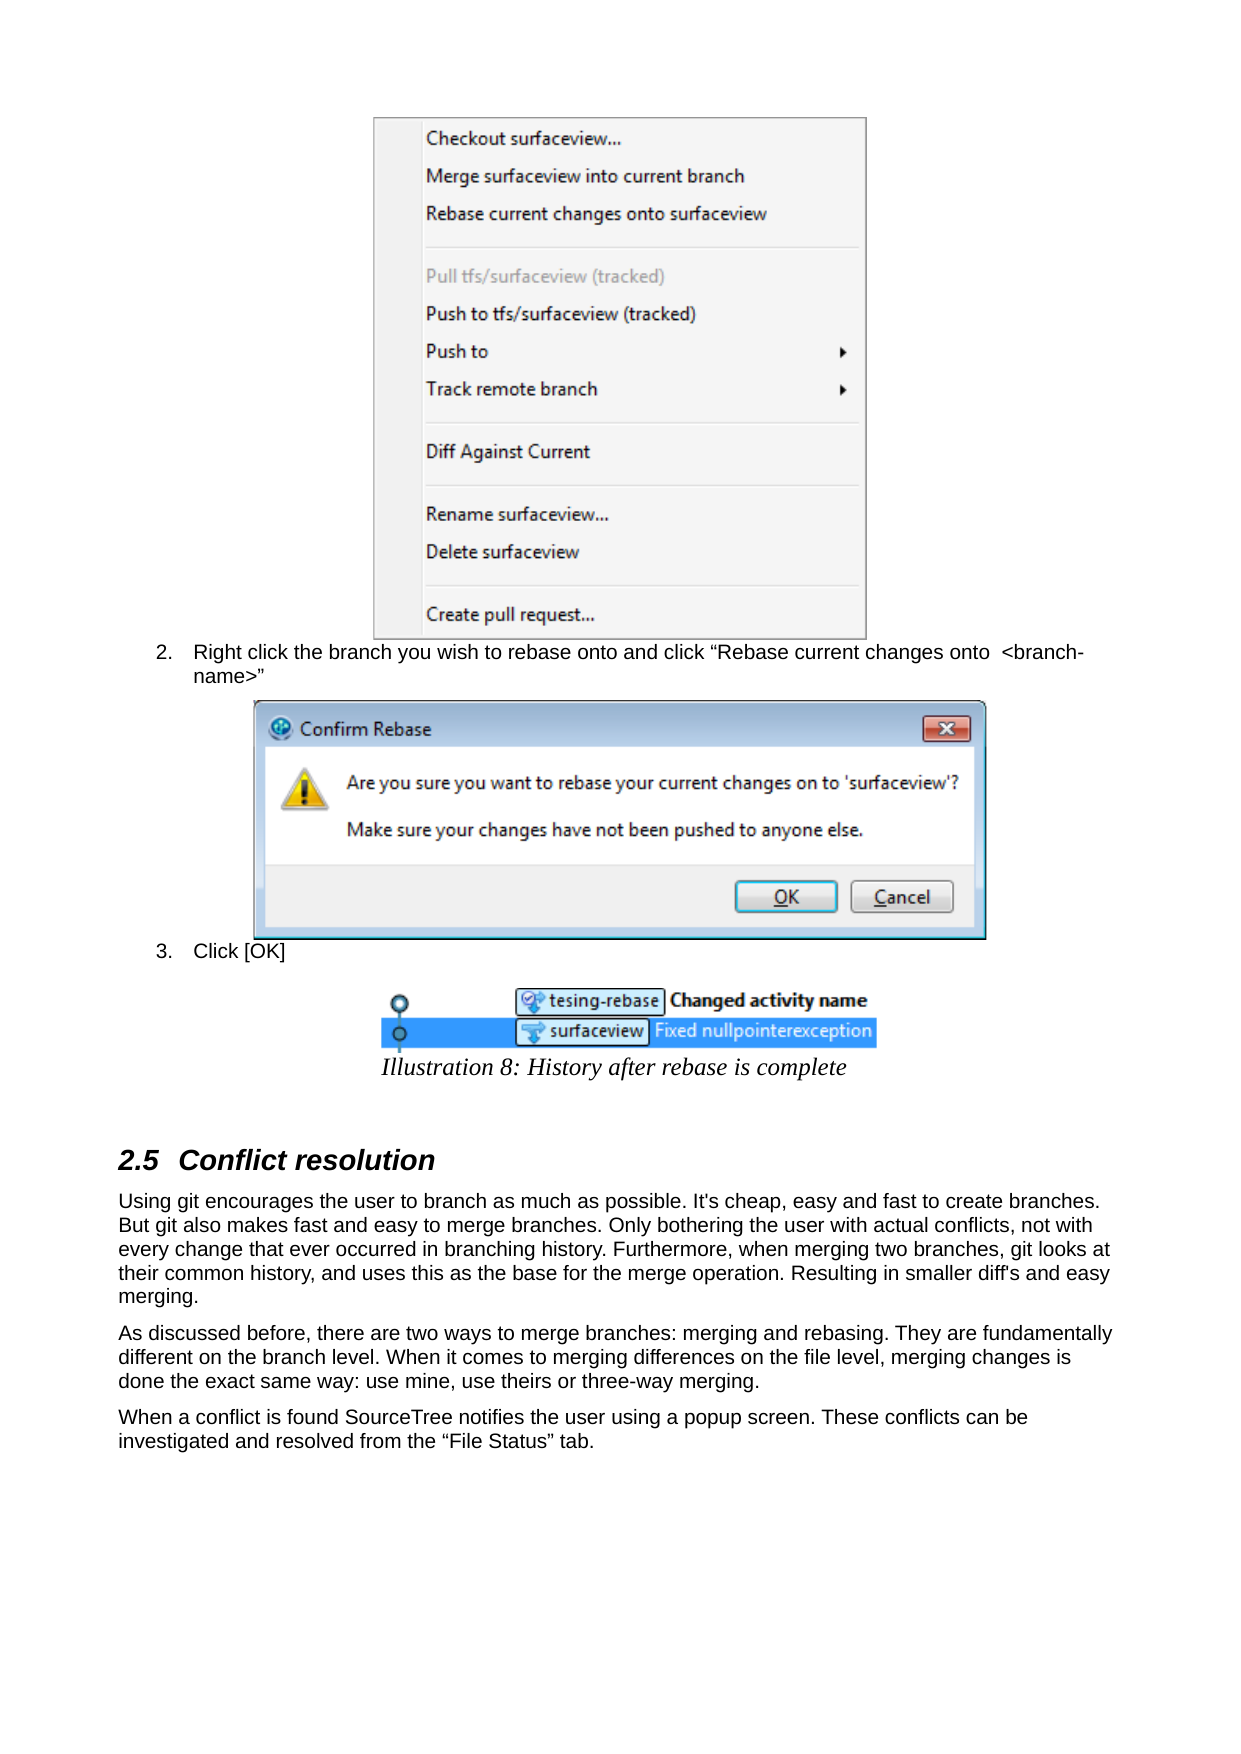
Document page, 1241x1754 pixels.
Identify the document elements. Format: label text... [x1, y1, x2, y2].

picture [381, 988, 877, 1053]
text Using git encourages the user to branch as much as possible. It's cheap, easy and fast to create branches. But git also makes fast and easy to merge branches. Only bothering the user with actual conflicts, not with every change that ever occurred in branching history. Furthermore, when merging two branches, git looks at their common history, and uses this as the base for the merge operation. Resulting in smaller diff's and easy merging. [118, 1188, 1122, 1308]
subtitle Conflict resolution [118, 1142, 1122, 1176]
picture [373, 117, 867, 640]
text When a conflict is found SourceTree notifies the user using a popup screen. These conflicts can be investigated and resolved from the “File Status” tab. [118, 1405, 1122, 1453]
list Click [OK] [156, 700, 1122, 963]
list Right click the branch you wish to rebase onto and click “Rebase current changes onto <branch-name>” [156, 118, 1122, 688]
picture [253, 700, 987, 940]
text As discussed before, there are two ways to merge branches: merging and rebasing. They are fundamentally different on the branch level. When it comes to merging differences on the file level, merging changes is done the exact same way: use mine, use theirs or three-way merging. [118, 1321, 1122, 1393]
text Illustration 8: History after rebase is complete [381, 1053, 876, 1081]
